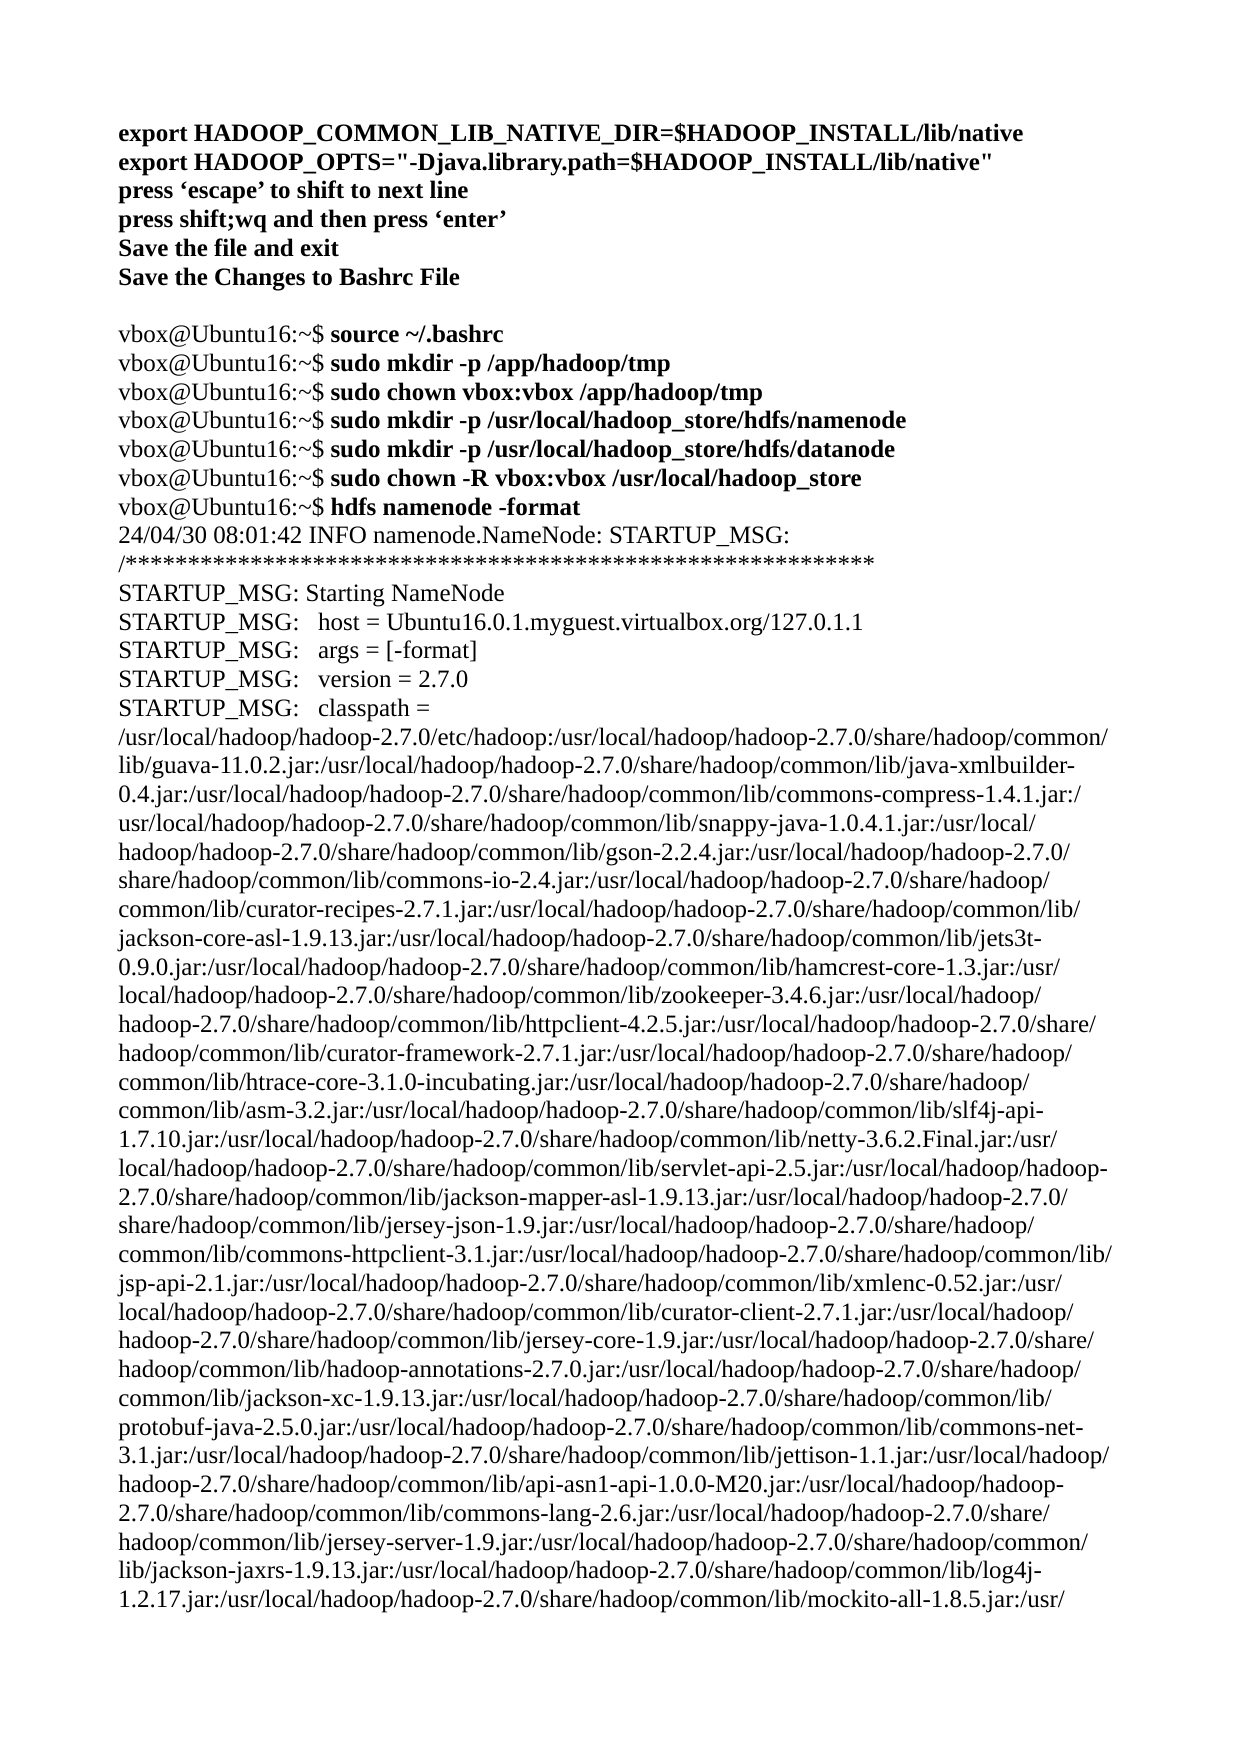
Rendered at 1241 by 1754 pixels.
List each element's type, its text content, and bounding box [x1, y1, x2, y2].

text Save the Changes to Bashrc File [118, 262, 1122, 291]
text export HADOOP_COMMON_LIB_NATIVE_DIR=$HADOOP_INSTALL/lib/native [118, 118, 1122, 147]
text press ‘escape’ to shift to next line [118, 176, 1122, 204]
text vbox@Ubuntu16:~$ sudo mkdir -p /app/hadoop/tmp [118, 348, 1122, 377]
text vbox@Ubuntu16:~$ hdfs namenode -format [118, 492, 1122, 521]
text vbox@Ubuntu16:~$ source ~/.bashrc [118, 319, 1122, 348]
text Save the file and exit [118, 233, 1122, 262]
text export HADOOP_OPTS="-Djava.library.path=$HADOOP_INSTALL/lib/native" [118, 147, 1122, 176]
text STARTUP_MSG: classpath = /usr/local/hadoop/hadoop-2.7.0/etc/hadoop:/usr/local/hadoop/hadoop-2.7.0/share/hadoop/common/lib/guava-11.0.2.jar:/usr/local/hadoop/hadoop-2.7.0/share/hadoop/common/lib/java-xmlbuilder-0.4.jar:/usr/local/hadoop/hadoop-2.7.0/share/hadoop/common/lib/commons-compress-1.4.1.jar:/usr/local/hadoop/hadoop-2.7.0/share/hadoop/common/lib/snappy-java-1.0.4.1.jar:/usr/local/hadoop/hadoop-2.7.0/share/hadoop/common/lib/gson-2.2.4.jar:/usr/local/hadoop/hadoop-2.7.0/share/hadoop/common/lib/commons-io-2.4.jar:/usr/local/hadoop/hadoop-2.7.0/share/hadoop/common/lib/curator-recipes-2.7.1.jar:/usr/local/hadoop/hadoop-2.7.0/share/hadoop/common/lib/jackson-core-asl-1.9.13.jar:/usr/local/hadoop/hadoop-2.7.0/share/hadoop/common/lib/jets3t-0.9.0.jar:/usr/local/hadoop/hadoop-2.7.0/share/hadoop/common/lib/hamcrest-core-1.3.jar:/usr/local/hadoop/hadoop-2.7.0/share/hadoop/common/lib/zookeeper-3.4.6.jar:/usr/local/hadoop/hadoop-2.7.0/share/hadoop/common/lib/httpclient-4.2.5.jar:/usr/local/hadoop/hadoop-2.7.0/share/hadoop/common/lib/curator-framework-2.7.1.jar:/usr/local/hadoop/hadoop-2.7.0/share/hadoop/common/lib/htrace-core-3.1.0-incubating.jar:/usr/local/hadoop/hadoop-2.7.0/share/hadoop/common/lib/asm-3.2.jar:/usr/local/hadoop/hadoop-2.7.0/share/hadoop/common/lib/slf4j-api-1.7.10.jar:/usr/local/hadoop/hadoop-2.7.0/share/hadoop/common/lib/netty-3.6.2.Final.jar:/usr/local/hadoop/hadoop-2.7.0/share/hadoop/common/lib/servlet-api-2.5.jar:/usr/local/hadoop/hadoop-2.7.0/share/hadoop/common/lib/jackson-mapper-asl-1.9.13.jar:/usr/local/hadoop/hadoop-2.7.0/share/hadoop/common/lib/jersey-json-1.9.jar:/usr/local/hadoop/hadoop-2.7.0/share/hadoop/common/lib/commons-httpclient-3.1.jar:/usr/local/hadoop/hadoop-2.7.0/share/hadoop/common/lib/jsp-api-2.1.jar:/usr/local/hadoop/hadoop-2.7.0/share/hadoop/common/lib/xmlenc-0.52.jar:/usr/local/hadoop/hadoop-2.7.0/share/hadoop/common/lib/curator-client-2.7.1.jar:/usr/local/hadoop/hadoop-2.7.0/share/hadoop/common/lib/jersey-core-1.9.jar:/usr/local/hadoop/hadoop-2.7.0/share/hadoop/common/lib/hadoop-annotations-2.7.0.jar:/usr/local/hadoop/hadoop-2.7.0/share/hadoop/common/lib/jackson-xc-1.9.13.jar:/usr/local/hadoop/hadoop-2.7.0/share/hadoop/common/lib/protobuf-java-2.5.0.jar:/usr/local/hadoop/hadoop-2.7.0/share/hadoop/common/lib/commons-net-3.1.jar:/usr/local/hadoop/hadoop-2.7.0/share/hadoop/common/lib/jettison-1.1.jar:/usr/local/hadoop/hadoop-2.7.0/share/hadoop/common/lib/api-asn1-api-1.0.0-M20.jar:/usr/local/hadoop/hadoop-2.7.0/share/hadoop/common/lib/commons-lang-2.6.jar:/usr/local/hadoop/hadoop-2.7.0/share/hadoop/common/lib/jersey-server-1.9.jar:/usr/local/hadoop/hadoop-2.7.0/share/hadoop/common/lib/jackson-jaxrs-1.9.13.jar:/usr/local/hadoop/hadoop-2.7.0/share/hadoop/common/lib/log4j-1.2.17.jar:/usr/local/hadoop/hadoop-2.7.0/share/hadoop/common/lib/mockito-all-1.8.5.jar:/usr/ [118, 693, 1122, 1613]
text STARTUP_MSG: host = Ubuntu16.0.1.myguest.virtualbox.org/127.0.1.1 [118, 607, 1122, 636]
text STARTUP_MSG: args = [-format] [118, 636, 1122, 664]
text STARTUP_MSG: version = 2.7.0 [118, 664, 1122, 693]
text 24/04/30 08:01:42 INFO namenode.NameNode: STARTUP_MSG: [118, 521, 1122, 549]
text vbox@Ubuntu16:~$ sudo mkdir -p /usr/local/hadoop_store/hdfs/namenode [118, 406, 1122, 434]
text vbox@Ubuntu16:~$ sudo chown vbox:vbox /app/hadoop/tmp [118, 377, 1122, 406]
text /************************************************************ [118, 549, 1122, 578]
text press shift;wq and then press ‘enter’ [118, 204, 1122, 233]
text vbox@Ubuntu16:~$ sudo chown -R vbox:vbox /usr/local/hadoop_store [118, 463, 1122, 492]
text vbox@Ubuntu16:~$ sudo mkdir -p /usr/local/hadoop_store/hdfs/datanode [118, 434, 1122, 463]
text STARTUP_MSG: Starting NameNode [118, 578, 1122, 607]
